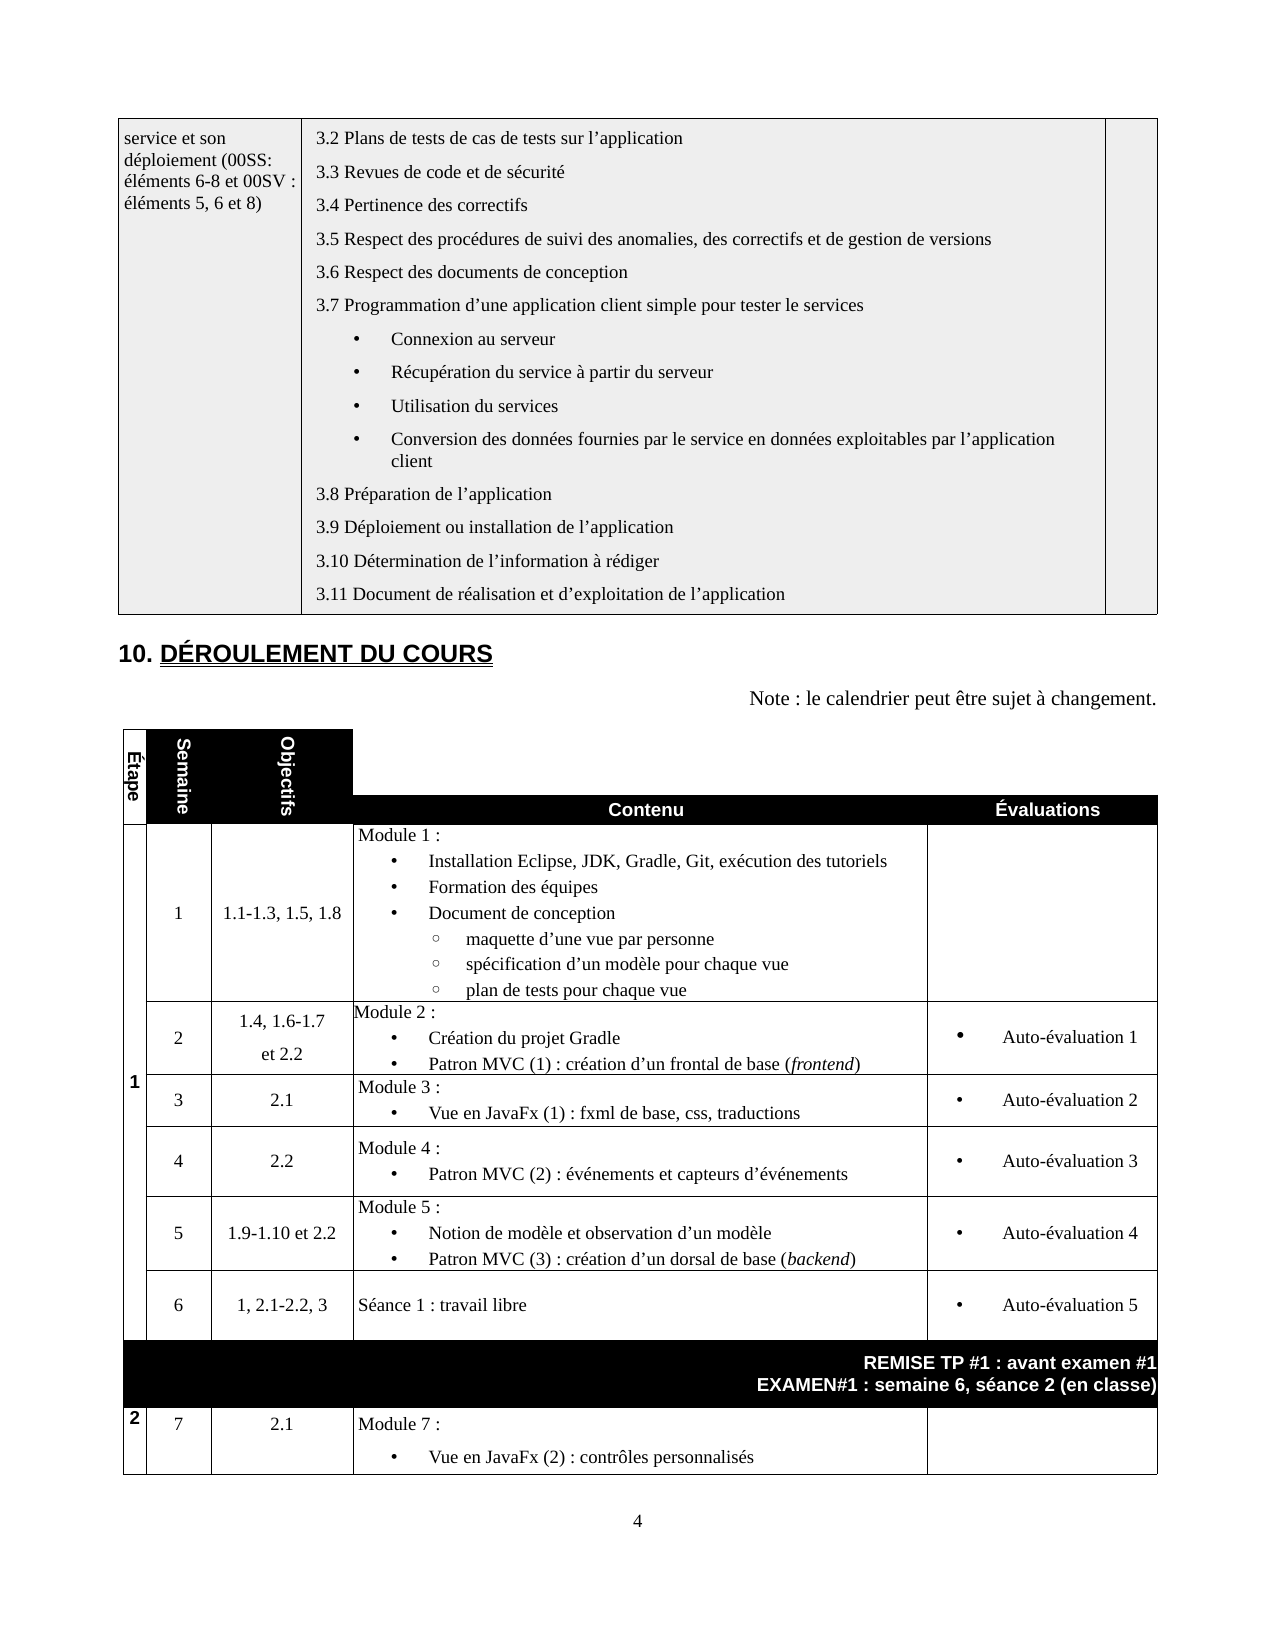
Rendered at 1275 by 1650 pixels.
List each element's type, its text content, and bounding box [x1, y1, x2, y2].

table_cell Auto-évaluation 3 [928, 1127, 1157, 1196]
table_cell 3.2 Plans de tests de cas de tests sur l’application 3.3 Revues de code et de sécurité 3.4 Pertinence des correctifs 3.5 Respect des procédures de suivi des anomalies, des correctifs et de gestion de versions 3.6 Respect des documents de conception 3.7 Programmation d’une application client simple pour tester le services Connexion au serveur Récupération du service à partir du serveur Utilisation du services Conversion des données fournies par le service en données exploitables par l’application client 3.8 Préparation de l’application 3.9 Déploiement ou installation de l’application 3.10 Détermination de l’information à rédiger 3.11 Document de réalisation et d’exploitation de l’application [302, 119, 1105, 614]
table_cell Module 5 : Notion de modèle et observation d’un modèle Patron MVC (3) : création d’un dorsal de base (backend) [354, 1197, 927, 1269]
table_header Étape [124, 730, 146, 824]
table_cell Module 2 : Création du projet Gradle Patron MVC (1) : création d’un frontal de base (frontend) [354, 1002, 927, 1074]
table_cell Module 7 : Vue en JavaFx (2) : contrôles personnalisés [354, 1408, 927, 1474]
table_cell 2.1 [212, 1075, 353, 1126]
table_cell 1, 2.1-2.2, 3 [212, 1271, 353, 1340]
table_cell 1 [124, 825, 146, 1340]
table_cell 4 [147, 1127, 211, 1196]
table_cell [1106, 119, 1157, 614]
table_cell Auto-évaluation 1 [928, 1002, 1157, 1074]
table_cell Module 4 : Patron MVC (2) : événements et capteurs d’événements [354, 1127, 927, 1196]
table_cell 2.1 [212, 1408, 353, 1474]
subtitle DÉROULEMENT DU COURS [118, 639, 1157, 668]
table_cell 3 [147, 1075, 211, 1126]
text Note : le calendrier peut être sujet à changement. [118, 686, 1157, 710]
table_cell [928, 825, 1157, 1001]
table_cell 6 [147, 1271, 211, 1340]
table_cell 2 [124, 1408, 146, 1474]
table_cell service et son déploiement (00SS: éléments 6-8 et 00SV : éléments 5, 6 et 8) [119, 119, 301, 614]
table_cell 1.9-1.10 et 2.2 [212, 1197, 353, 1269]
table_cell Auto-évaluation 2 [928, 1075, 1157, 1126]
table_cell 5 [147, 1197, 211, 1269]
table_cell 7 [147, 1408, 211, 1474]
table_header [927, 729, 1157, 794]
table_cell 1.1-1.3, 1.5, 1.8 [212, 824, 353, 1001]
table_cell Auto-évaluation 4 [928, 1197, 1157, 1269]
table_cell 1.4, 1.6-1.7 et 2.2 [212, 1002, 353, 1074]
table_cell 1 [147, 824, 211, 1001]
table_cell Contenu [353, 796, 927, 824]
table_header Semaine [147, 729, 211, 824]
table_cell Séance 1 : travail libre [354, 1271, 927, 1340]
table_cell Module 3 : Vue en JavaFx (1) : fxml de base, css, traductions [354, 1075, 927, 1126]
table_cell Module 1 : Installation Eclipse, JDK, Gradle, Git, exécution des tutoriels Formation des équipes Document de conception maquette d’une vue par personne spécification d’un modèle pour chaque vue plan de tests pour chaque vue [354, 825, 927, 1001]
table_cell REMISE TP #1 : avant examen #1 EXAMEN#1 : semaine 6, séance 2 (en classe) [124, 1341, 1157, 1407]
table_header [353, 729, 927, 794]
table_cell 2 [147, 1002, 211, 1074]
table_cell Auto-évaluation 5 [928, 1271, 1157, 1340]
table_cell Évaluations [927, 796, 1157, 824]
table_cell 2.2 [212, 1127, 353, 1196]
table_cell [928, 1408, 1157, 1474]
table_header Objectifs [212, 729, 353, 824]
